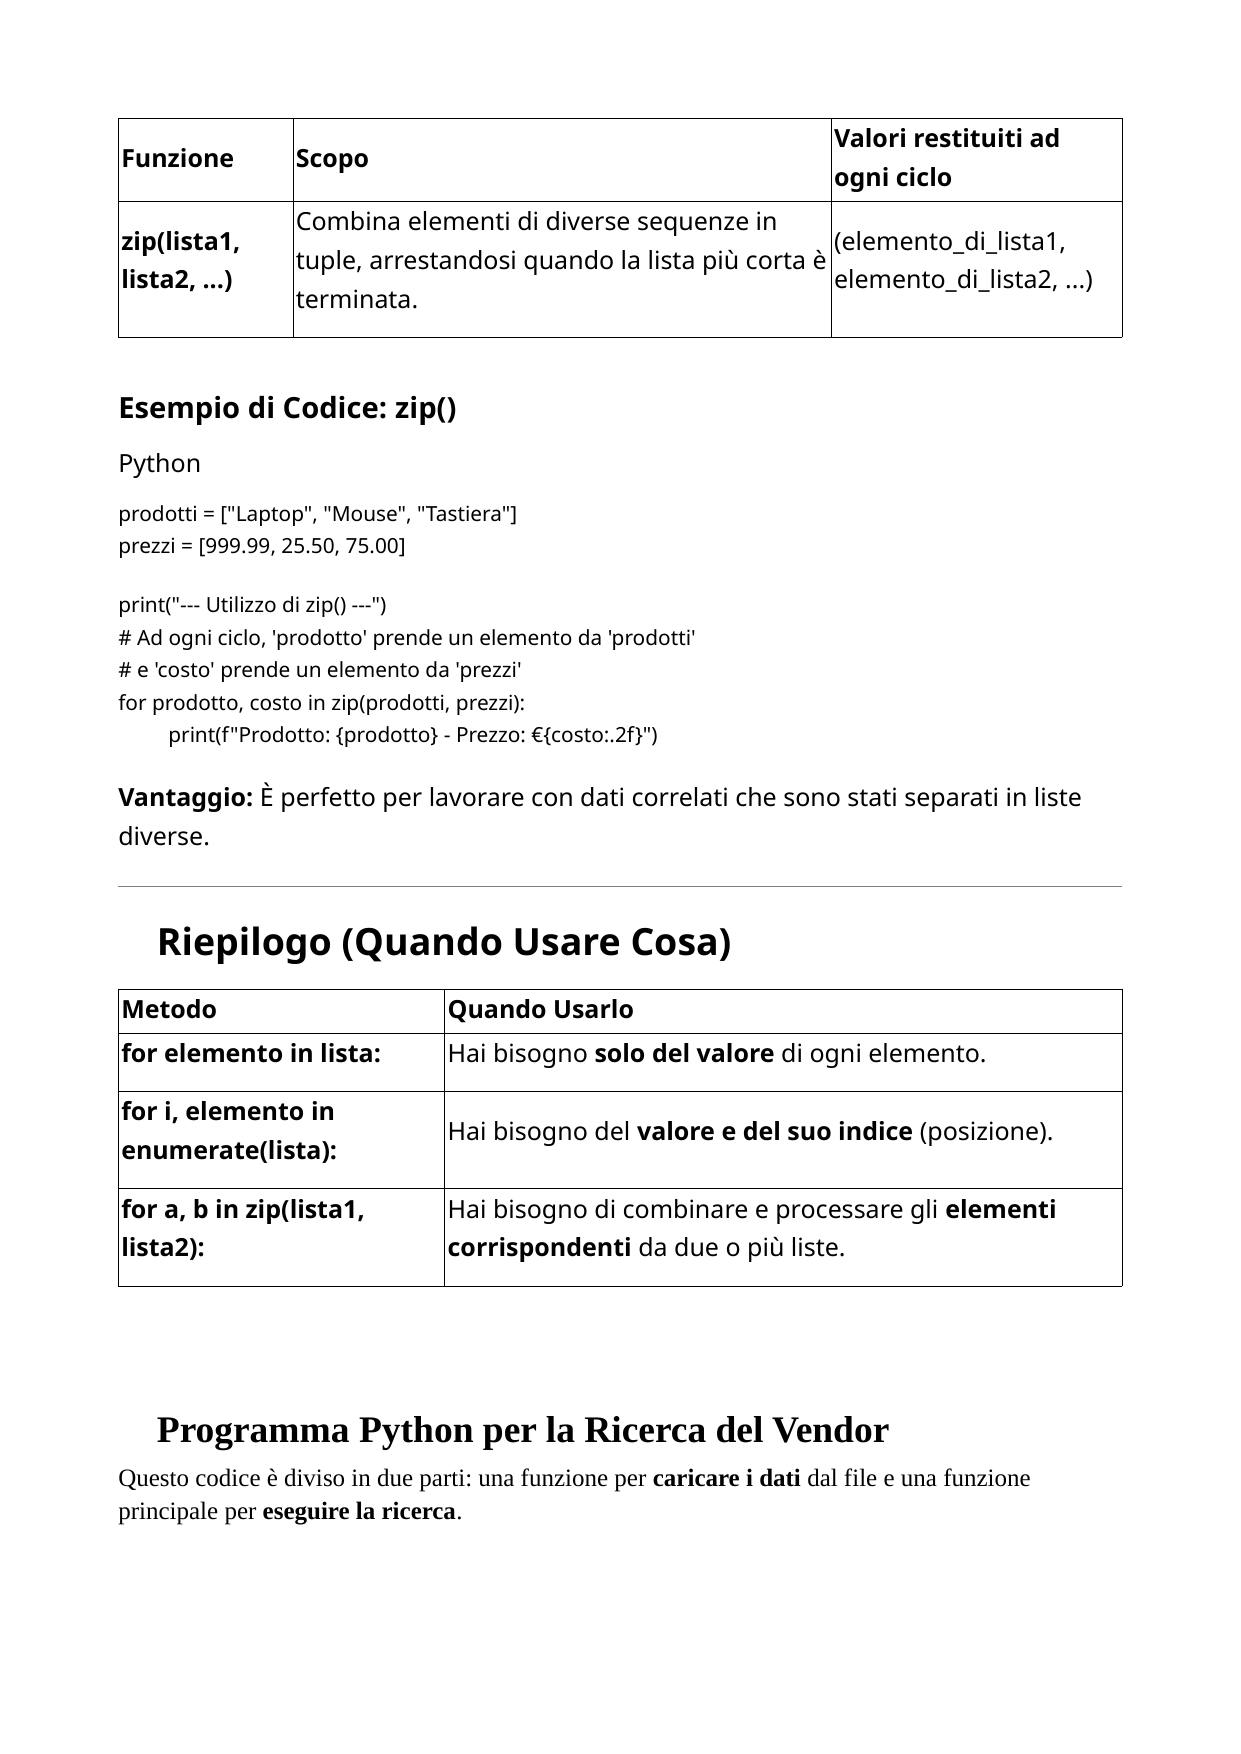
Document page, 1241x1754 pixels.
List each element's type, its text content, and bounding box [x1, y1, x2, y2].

table_header Metodo [119, 990, 444, 1032]
table_header Funzione [119, 119, 293, 201]
subtitle 💡 Riepilogo (Quando Usare Cosa) [118, 916, 1122, 967]
table_header Valori restituiti ad ogni ciclo [832, 119, 1122, 201]
table_cell zip(lista1, lista2, ...) [119, 202, 293, 337]
text prezzi = [999.99, 25.50, 75.00] [118, 531, 1122, 559]
table_cell for i, elemento in enumerate(lista): [119, 1092, 444, 1188]
text Questo codice è diviso in due parti: una funzione per caricare i dati dal file e una funzione principale per eseguire la ricerca. [118, 1463, 1122, 1525]
table_cell Hai bisogno di combinare e processare gli elementi corrispondenti da due o più liste. [445, 1189, 1122, 1286]
text # e 'costo' prende un elemento da 'prezzi' [118, 655, 1122, 684]
subtitle 🐍 Programma Python per la Ricerca del Vendor [118, 1408, 1122, 1451]
text print("--- Utilizzo di zip() ---") [118, 590, 1122, 619]
table_cell for a, b in zip(lista1, lista2): [119, 1189, 444, 1286]
text Vantaggio: È perfetto per lavorare con dati correlati che sono stati separati in liste diverse. [118, 779, 1122, 852]
table_header Quando Usarlo [445, 990, 1122, 1032]
table_header Scopo [294, 119, 831, 201]
text print(f"Prodotto: {prodotto} - Prezzo: €{costo:.2f}") [118, 720, 1122, 748]
text # Ad ogni ciclo, 'prodotto' prende un elemento da 'prodotti' [118, 623, 1122, 651]
table_cell Hai bisogno del valore e del suo indice (posizione). [445, 1092, 1122, 1188]
text Python [118, 445, 1122, 479]
table_cell Combina elementi di diverse sequenze in tuple, arrestandosi quando la lista più corta è terminata. [294, 202, 831, 337]
subtitle Esempio di Codice: zip() [118, 388, 1122, 427]
text prodotti = ["Laptop", "Mouse", "Tastiera"] [118, 499, 1122, 527]
text for prodotto, costo in zip(prodotti, prezzi): [118, 688, 1122, 716]
table_cell (elemento_di_lista1, elemento_di_lista2, ...) [832, 202, 1122, 337]
table_cell for elemento in lista: [119, 1034, 444, 1091]
table_cell Hai bisogno solo del valore di ogni elemento. [445, 1034, 1122, 1091]
